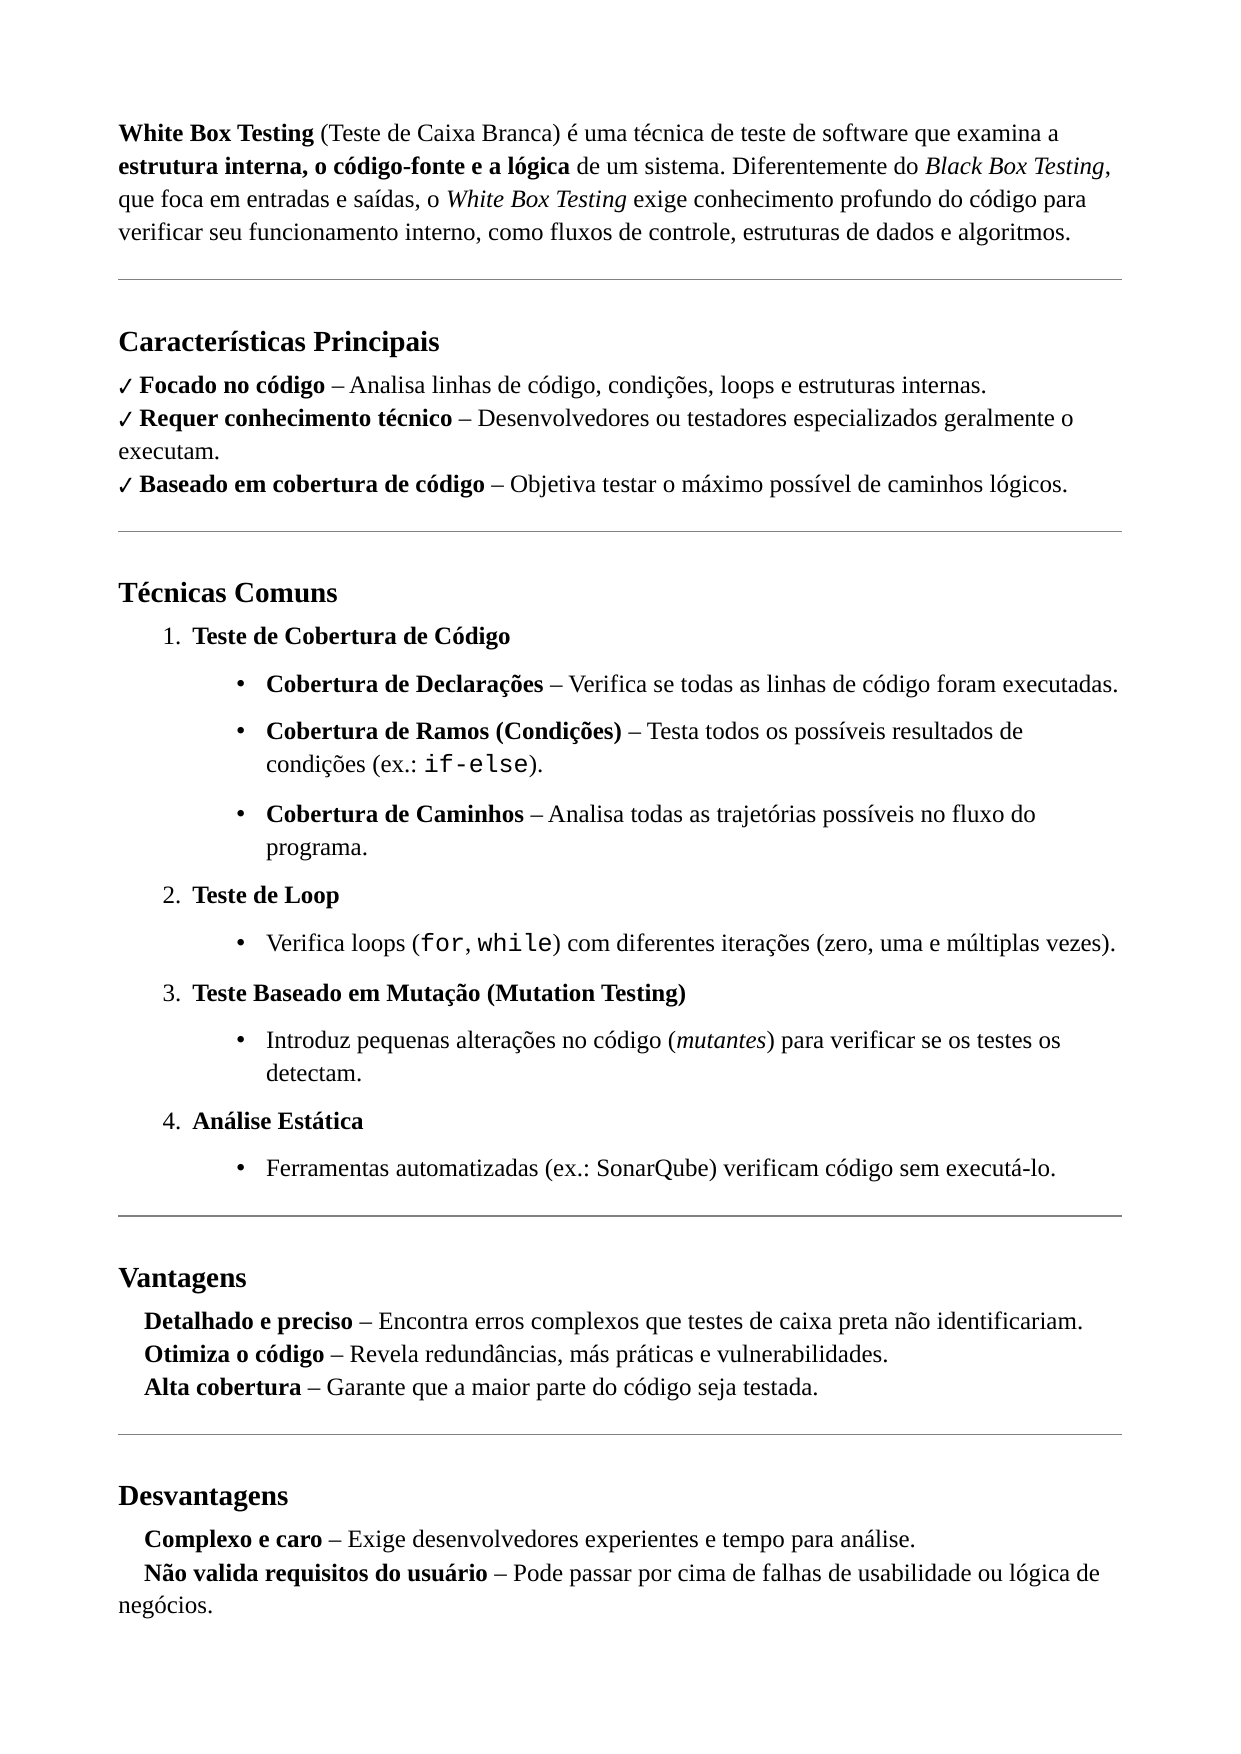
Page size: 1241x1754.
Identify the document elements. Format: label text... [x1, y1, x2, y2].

text ✔ Focado no código – Analisa linhas de código, condições, loops e estruturas internas. ✔ Requer conhecimento técnico – Desenvolvedores ou testadores especializados geralmente o executam. ✔ Baseado em cobertura de código – Objetiva testar o máximo possível de caminhos lógicos. [118, 370, 1122, 497]
subtitle Características Principais [118, 324, 1122, 357]
subtitle Técnicas Comuns [118, 575, 1122, 609]
text ❌ Complexo e caro – Exige desenvolvedores experientes e tempo para análise. ❌ Não valida requisitos do usuário – Pode passar por cima de falhas de usabilidade ou lógica de negócios. [118, 1524, 1122, 1619]
list Teste de Cobertura de Código [162, 621, 1122, 650]
list Ferramentas automatizadas (ex.: SonarQube) verificam código sem executá-lo. [236, 1153, 1122, 1182]
list Introduz pequenas alterações no código (mutantes) para verificar se os testes os detectam. [236, 1025, 1122, 1087]
subtitle Vantagens [118, 1260, 1122, 1293]
text White Box Testing (Teste de Caixa Branca) é uma técnica de teste de software que examina a estrutura interna, o código-fonte e a lógica de um sistema. Diferentemente do Black Box Testing, que foca em entradas e saídas, o White Box Testing exige conhecimento profundo do código para verificar seu funcionamento interno, como fluxos de controle, estruturas de dados e algoritmos. [118, 118, 1122, 246]
list Teste de Loop [162, 880, 1122, 909]
list Teste Baseado em Mutação (Mutation Testing) [162, 978, 1122, 1006]
text ✅ Detalhado e preciso – Encontra erros complexos que testes de caixa preta não identificariam. ✅ Otimiza o código – Revela redundâncias, más práticas e vulnerabilidades. ✅ Alta cobertura – Garante que a maior parte do código seja testada. [118, 1306, 1122, 1401]
subtitle Desvantagens [118, 1478, 1122, 1512]
list Cobertura de Ramos (Condições) – Testa todos os possíveis resultados de condições (ex.: if-else). [236, 716, 1122, 780]
list Cobertura de Caminhos – Analisa todas as trajetórias possíveis no fluxo do programa. [236, 799, 1122, 861]
list Verifica loops (for, while) com diferentes iterações (zero, uma e múltiplas vezes). [236, 928, 1122, 958]
list Cobertura de Declarações – Verifica se todas as linhas de código foram executadas. [236, 669, 1122, 698]
list Análise Estática [162, 1106, 1122, 1135]
